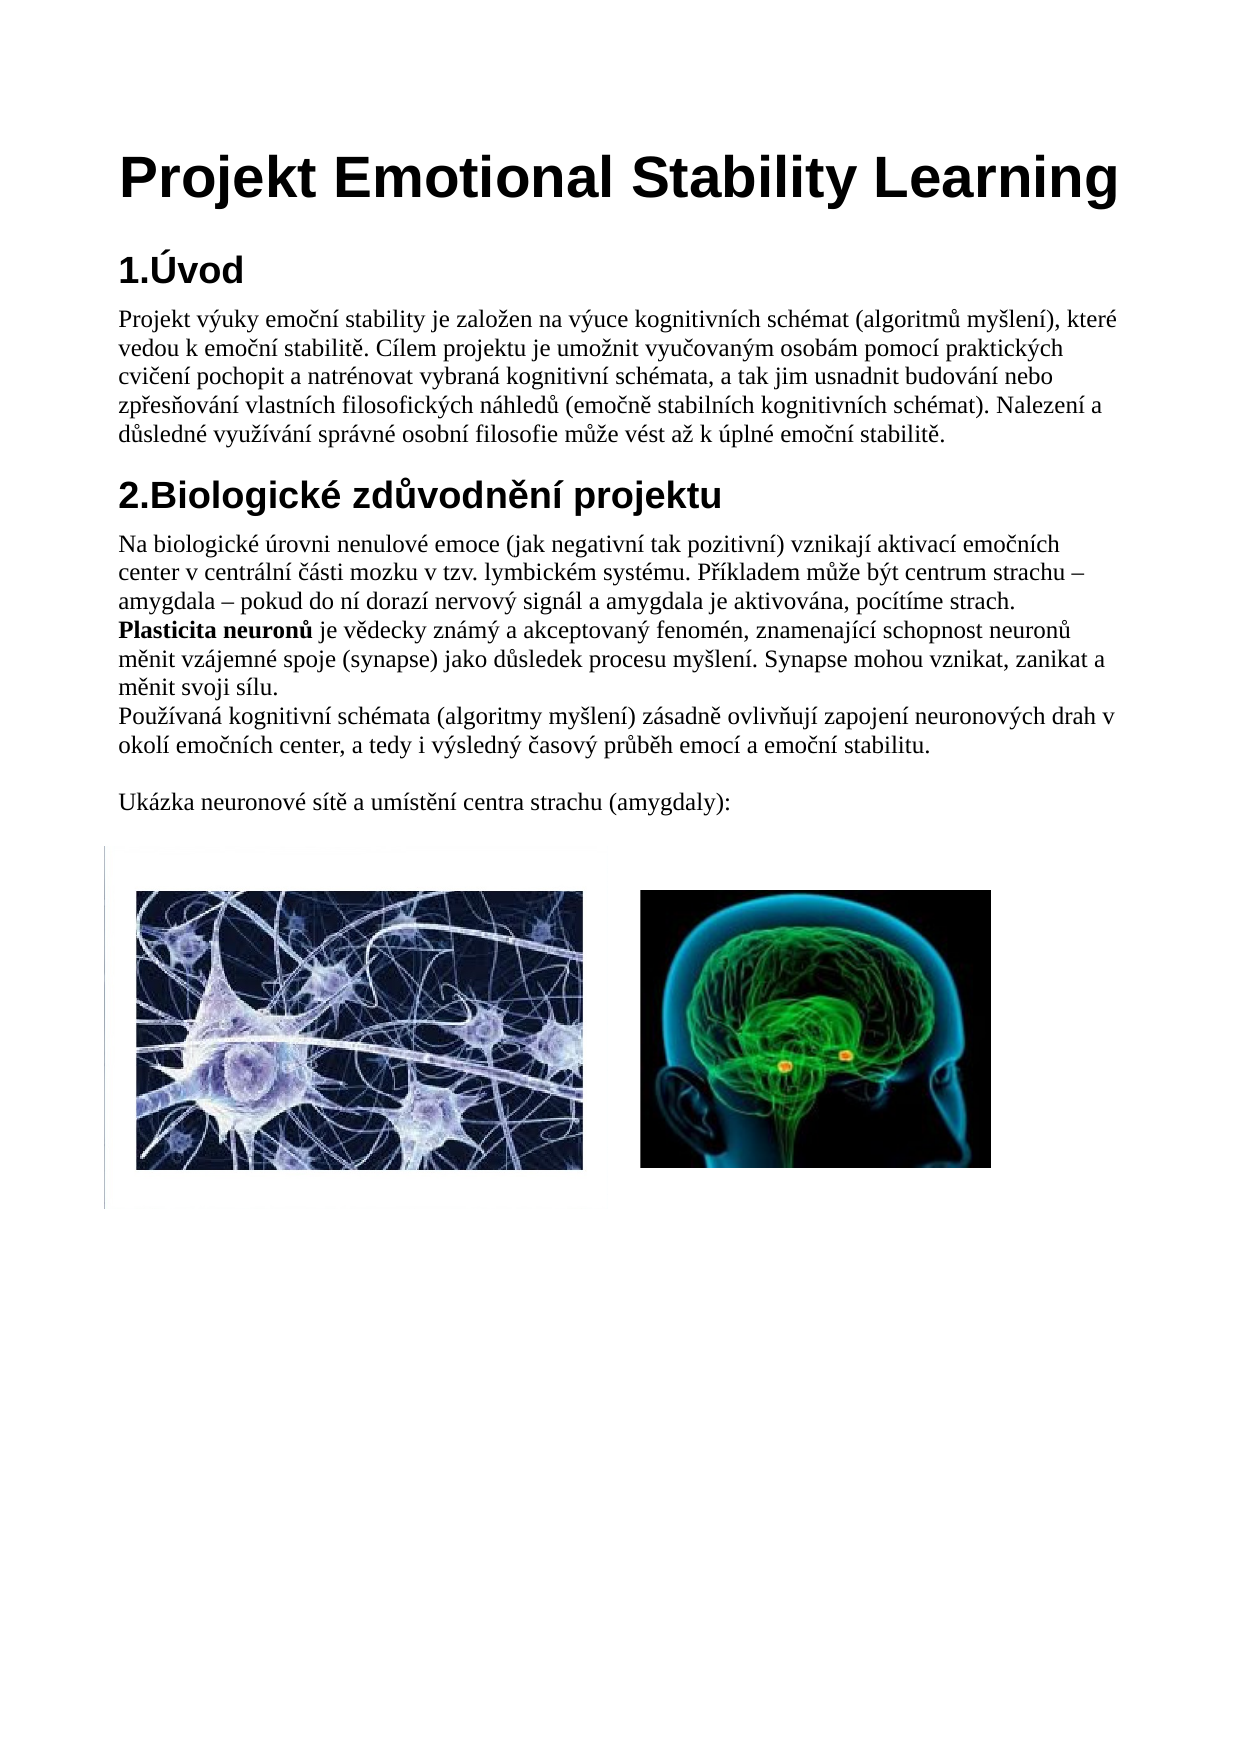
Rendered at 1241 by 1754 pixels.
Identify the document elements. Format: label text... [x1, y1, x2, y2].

text Na biologické úrovni nenulové emoce (jak negativní tak pozitivní) vznikají aktivací emočních center v centrální části mozku v tzv. lymbickém systému. Příkladem může být centrum strachu – amygdala – pokud do ní dorazí nervový signál a amygdala je aktivována, pocítíme strach. [118, 529, 1122, 615]
text Plasticita neuronů je vědecky známý a akceptovaný fenomén, znamenající schopnost neuronů měnit vzájemné spoje (synapse) jako důsledek procesu myšlení. Synapse mohou vznikat, zanikat a měnit svoji sílu. [118, 615, 1122, 701]
subtitle 2.Biologické zdůvodnění projektu [118, 473, 1122, 516]
title Projekt Emotional Stability Learning [118, 143, 1122, 210]
subtitle 1.Úvod [118, 248, 1122, 291]
picture [104, 846, 608, 1209]
picture [640, 890, 991, 1168]
text Projekt výuky emoční stability je založen na výuce kognitivních schémat (algoritmů myšlení), které vedou k emoční stabilitě. Cílem projektu je umožnit vyučovaným osobám pomocí praktických cvičení pochopit a natrénovat vybraná kognitivní schémata, a tak jim usnadnit budování nebo zpřesňování vlastních filosofických náhledů (emočně stabilních kognitivních schémat). Nalezení a důsledné využívání správné osobní filosofie může vést až k úplné emoční stabilitě. [118, 304, 1122, 448]
text Používaná kognitivní schémata (algoritmy myšlení) zásadně ovlivňují zapojení neuronových drah v okolí emočních center, a tedy i výsledný časový průběh emocí a emoční stabilitu. [118, 701, 1122, 759]
text Ukázka neuronové sítě a umístění centra strachu (amygdaly): [118, 787, 1122, 816]
